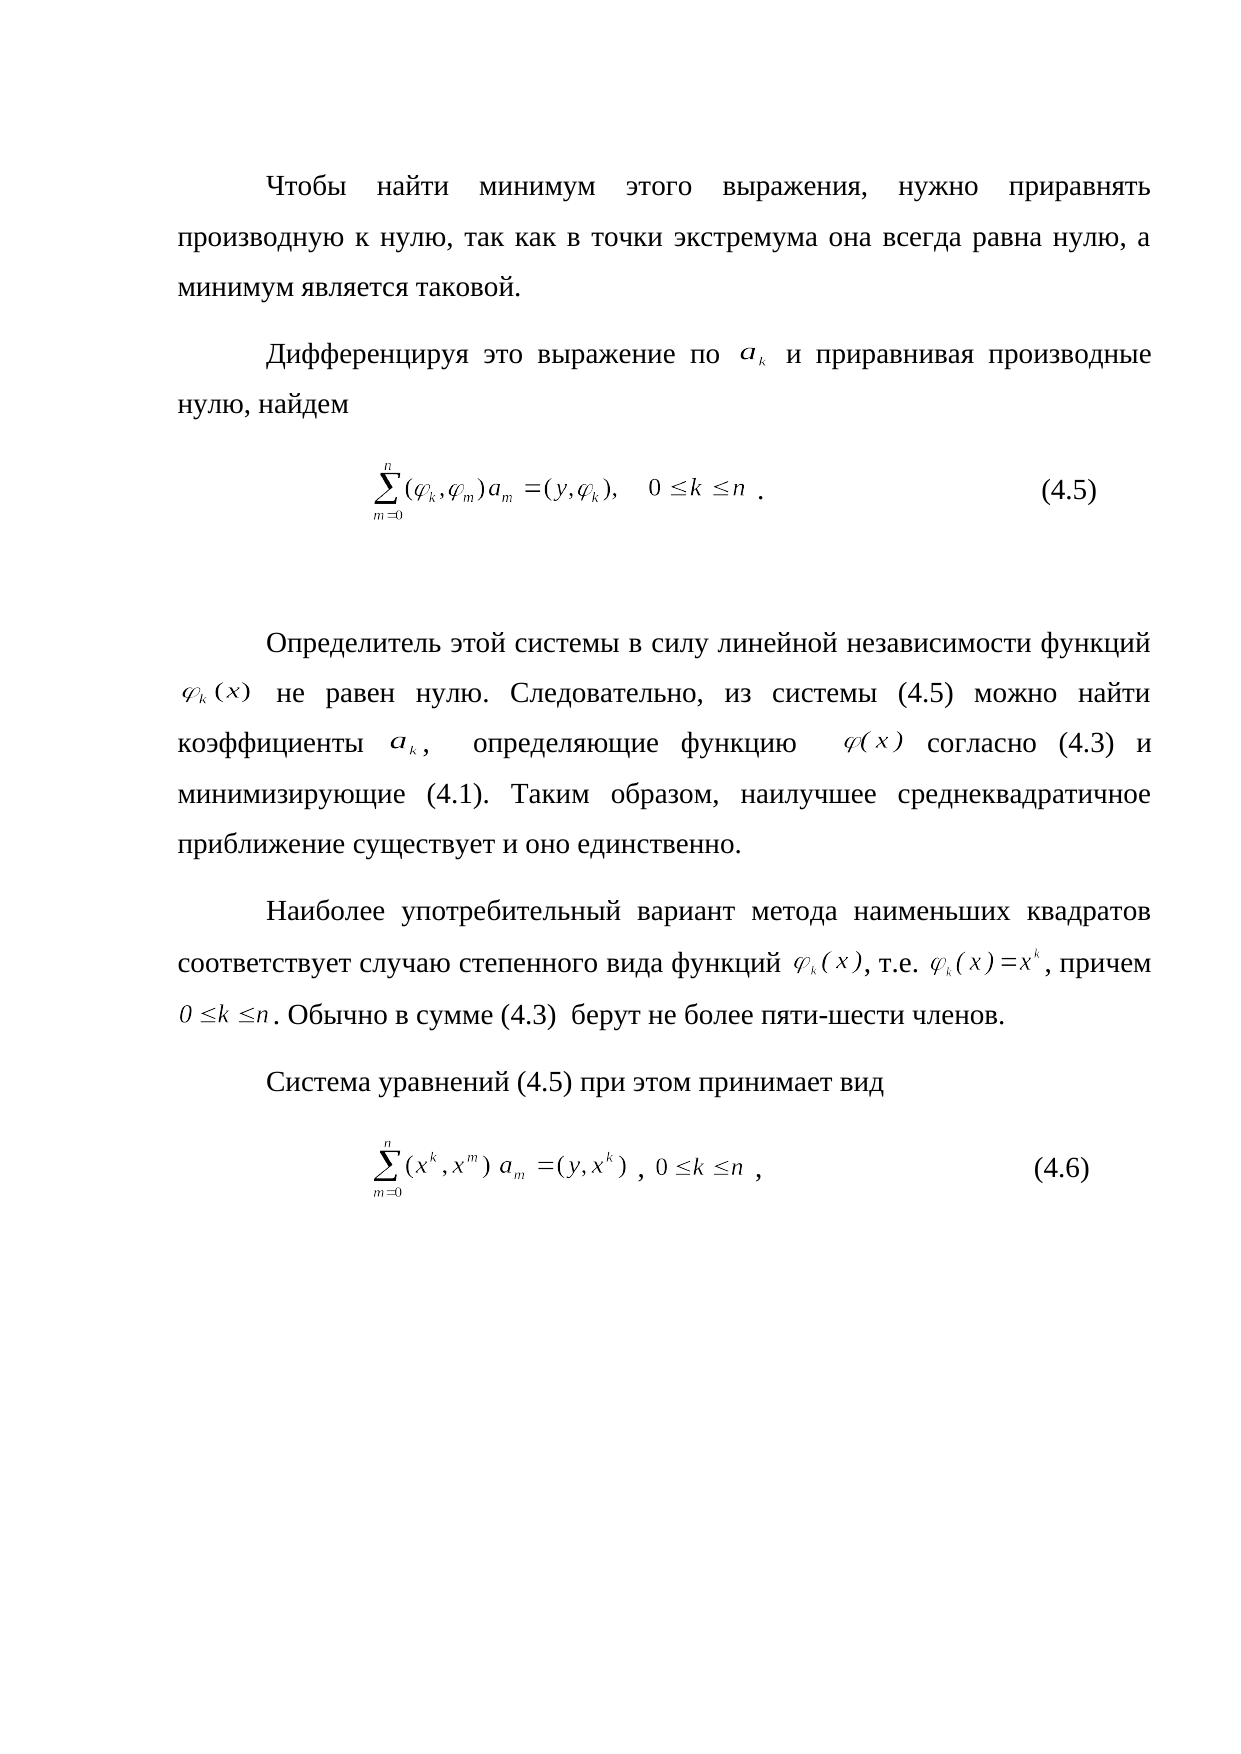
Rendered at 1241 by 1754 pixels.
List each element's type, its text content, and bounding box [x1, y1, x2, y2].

text Наиболее употребительный вариант метода наименьших квадратов соответствует случаю степенного вида функций , т.е. , причем . Обычно в сумме (4.3) берут не более пяти-шести членов. [177, 893, 1152, 1031]
text Чтобы найти минимум этого выражения, нужно приравнять производную к нулю, так как в точки экстремума она всегда равна нулю, а минимум является таковой. [177, 168, 1152, 303]
text Система уравнений (4.5) при этом принимает вид [177, 1064, 1152, 1098]
text . (4.5) [177, 453, 1152, 524]
text Определитель этой системы в силу линейной независимости функций не равен нулю. Следовательно, из системы (4.5) можно найти коэффициенты , определяющие функцию согласно (4.3) и минимизирующие (4.1). Таким образом, наилучшее среднеквадратичное приближение существует и оно единственно. [177, 625, 1152, 860]
text , , (4.6) [177, 1131, 1152, 1202]
text Дифференцируя это выражение по и приравнивая производные нулю, найдем [177, 336, 1152, 420]
